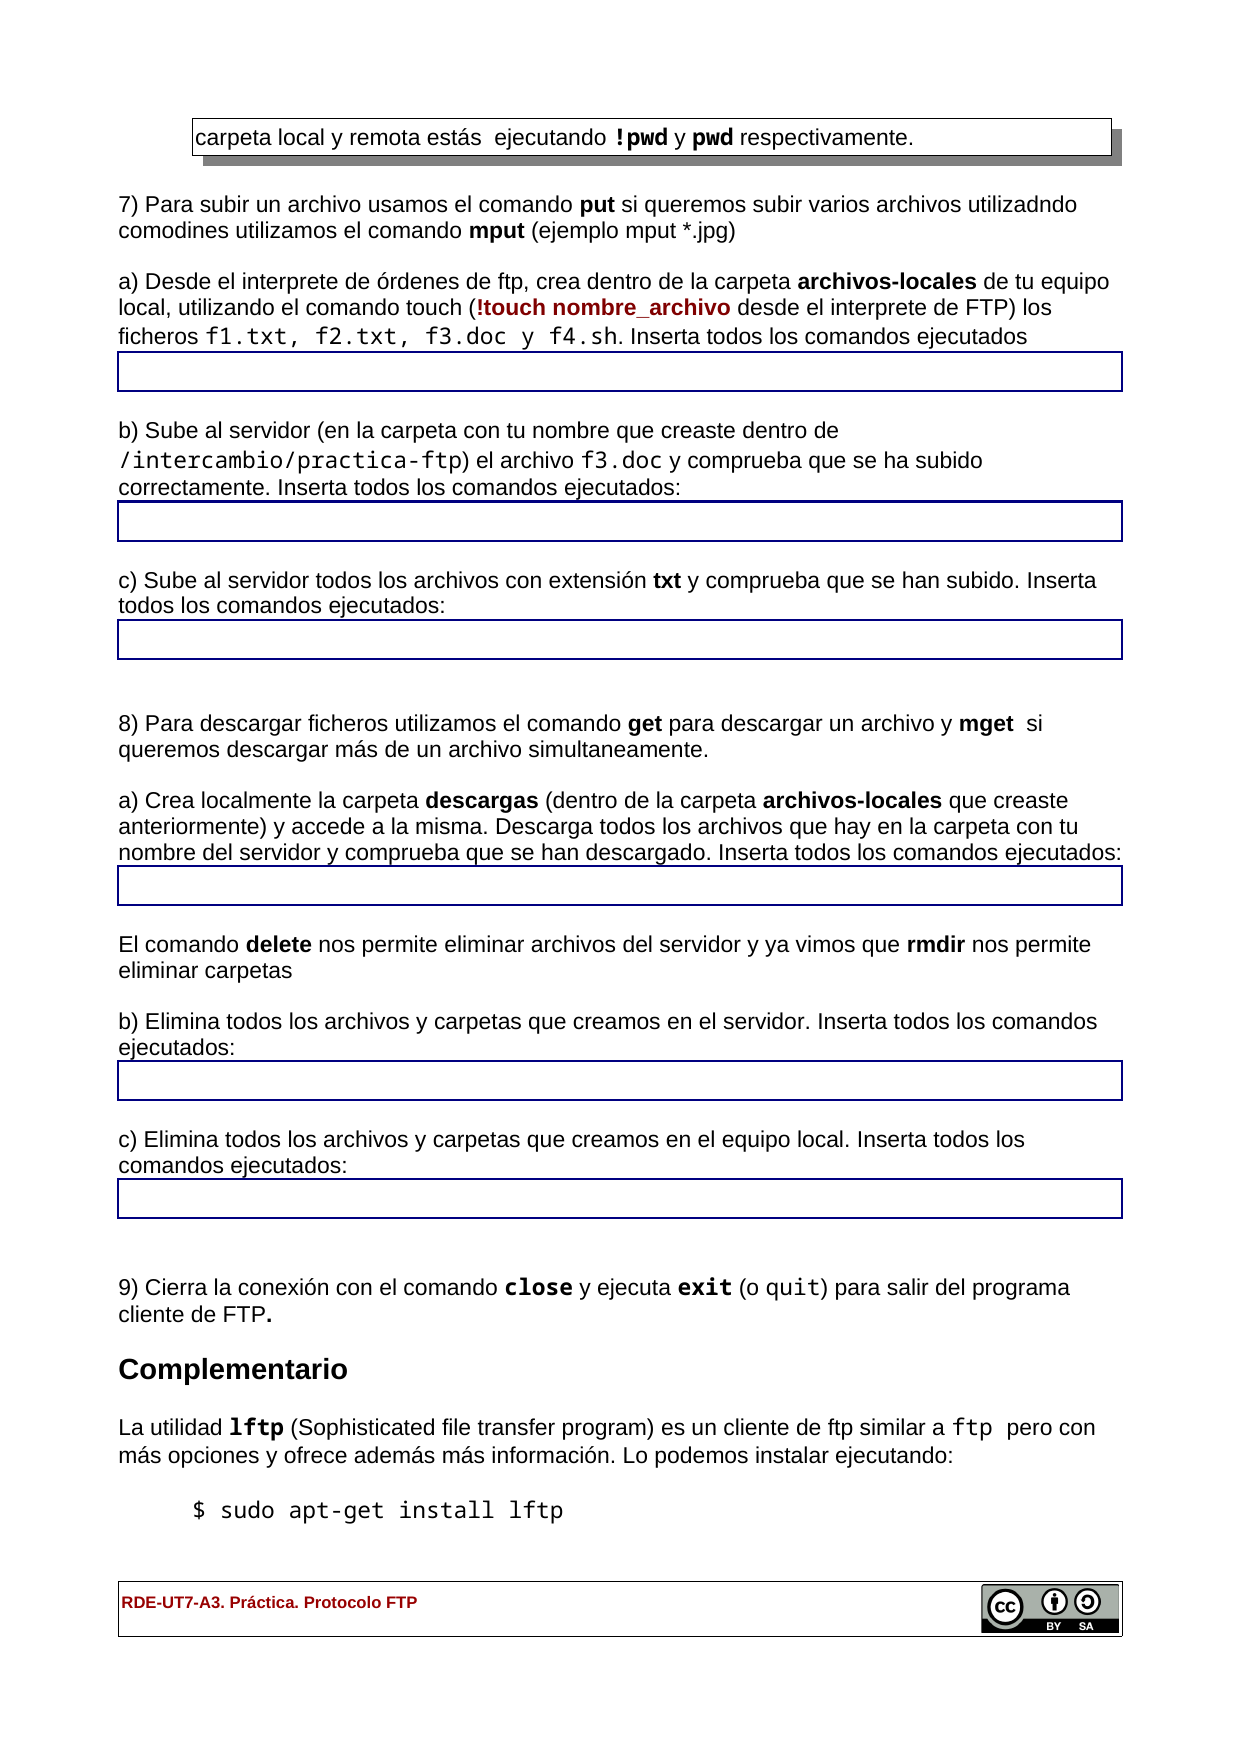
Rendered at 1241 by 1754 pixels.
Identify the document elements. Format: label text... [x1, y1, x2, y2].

text carpeta local y remota estás ejecutando !pwd y pwd respectivamente. [193, 119, 1111, 155]
text c) Sube al servidor todos los archivos con extensión txt y comprueba que se han subido. Inserta todos los comandos ejecutados: [118, 567, 1122, 618]
table_header [119, 1062, 1121, 1099]
text a) Desde el interprete de órdenes de ftp, crea dentro de la carpeta archivos-locales de tu equipo local, utilizando el comando touch (!touch nombre_archivo desde el interprete de FTP) los ficheros f1.txt, f2.txt, f3.doc y f4.sh. Inserta todos los comandos ejecutados [118, 268, 1122, 351]
picture [981, 1584, 1119, 1633]
text a) Crea localmente la carpeta descargas (dentro de la carpeta archivos-locales que creaste anteriormente) y accede a la misma. Descarga todos los archivos que hay en la carpeta con tu nombre del servidor y comprueba que se han descargado. Inserta todos los comandos ejecutados: [118, 788, 1122, 865]
table_header [119, 621, 1121, 658]
text b) Sube al servidor (en la carpeta con tu nombre que creaste dentro de /intercambio/practica-ftp) el archivo f3.doc y comprueba que se ha subido correctamente. Inserta todos los comandos ejecutados: [118, 418, 1122, 500]
table_header [119, 867, 1121, 904]
text La utilidad lftp (Sophisticated file transfer program) es un cliente de ftp similar a ftp pero con más opciones y ofrece además más información. Lo podemos instalar ejecutando: [118, 1411, 1122, 1468]
text b) Elimina todos los archivos y carpetas que creamos en el servidor. Inserta todos los comandos ejecutados: [118, 1008, 1122, 1060]
text $ sudo apt-get install lftp [192, 1494, 1122, 1525]
table_header [119, 1180, 1121, 1217]
text 8) Para descargar ficheros utilizamos el comando get para descargar un archivo y mget si queremos descargar más de un archivo simultaneamente. [118, 711, 1122, 762]
table_header [119, 503, 1121, 539]
text 7) Para subir un archivo usamos el comando put si queremos subir varios archivos utilizadndo comodines utilizamos el comando mput (ejemplo mput *.jpg) [118, 192, 1122, 243]
text El comando delete nos permite eliminar archivos del servidor y ya vimos que rmdir nos permite eliminar carpetas [118, 932, 1122, 983]
table_header [119, 353, 1121, 390]
text c) Elimina todos los archivos y carpetas que creamos en el equipo local. Inserta todos los comandos ejecutados: [118, 1127, 1122, 1178]
text 9) Cierra la conexión con el comando close y ejecuta exit (o quit) para salir del programa cliente de FTP. [118, 1270, 1122, 1327]
text Complementario [118, 1353, 1122, 1386]
